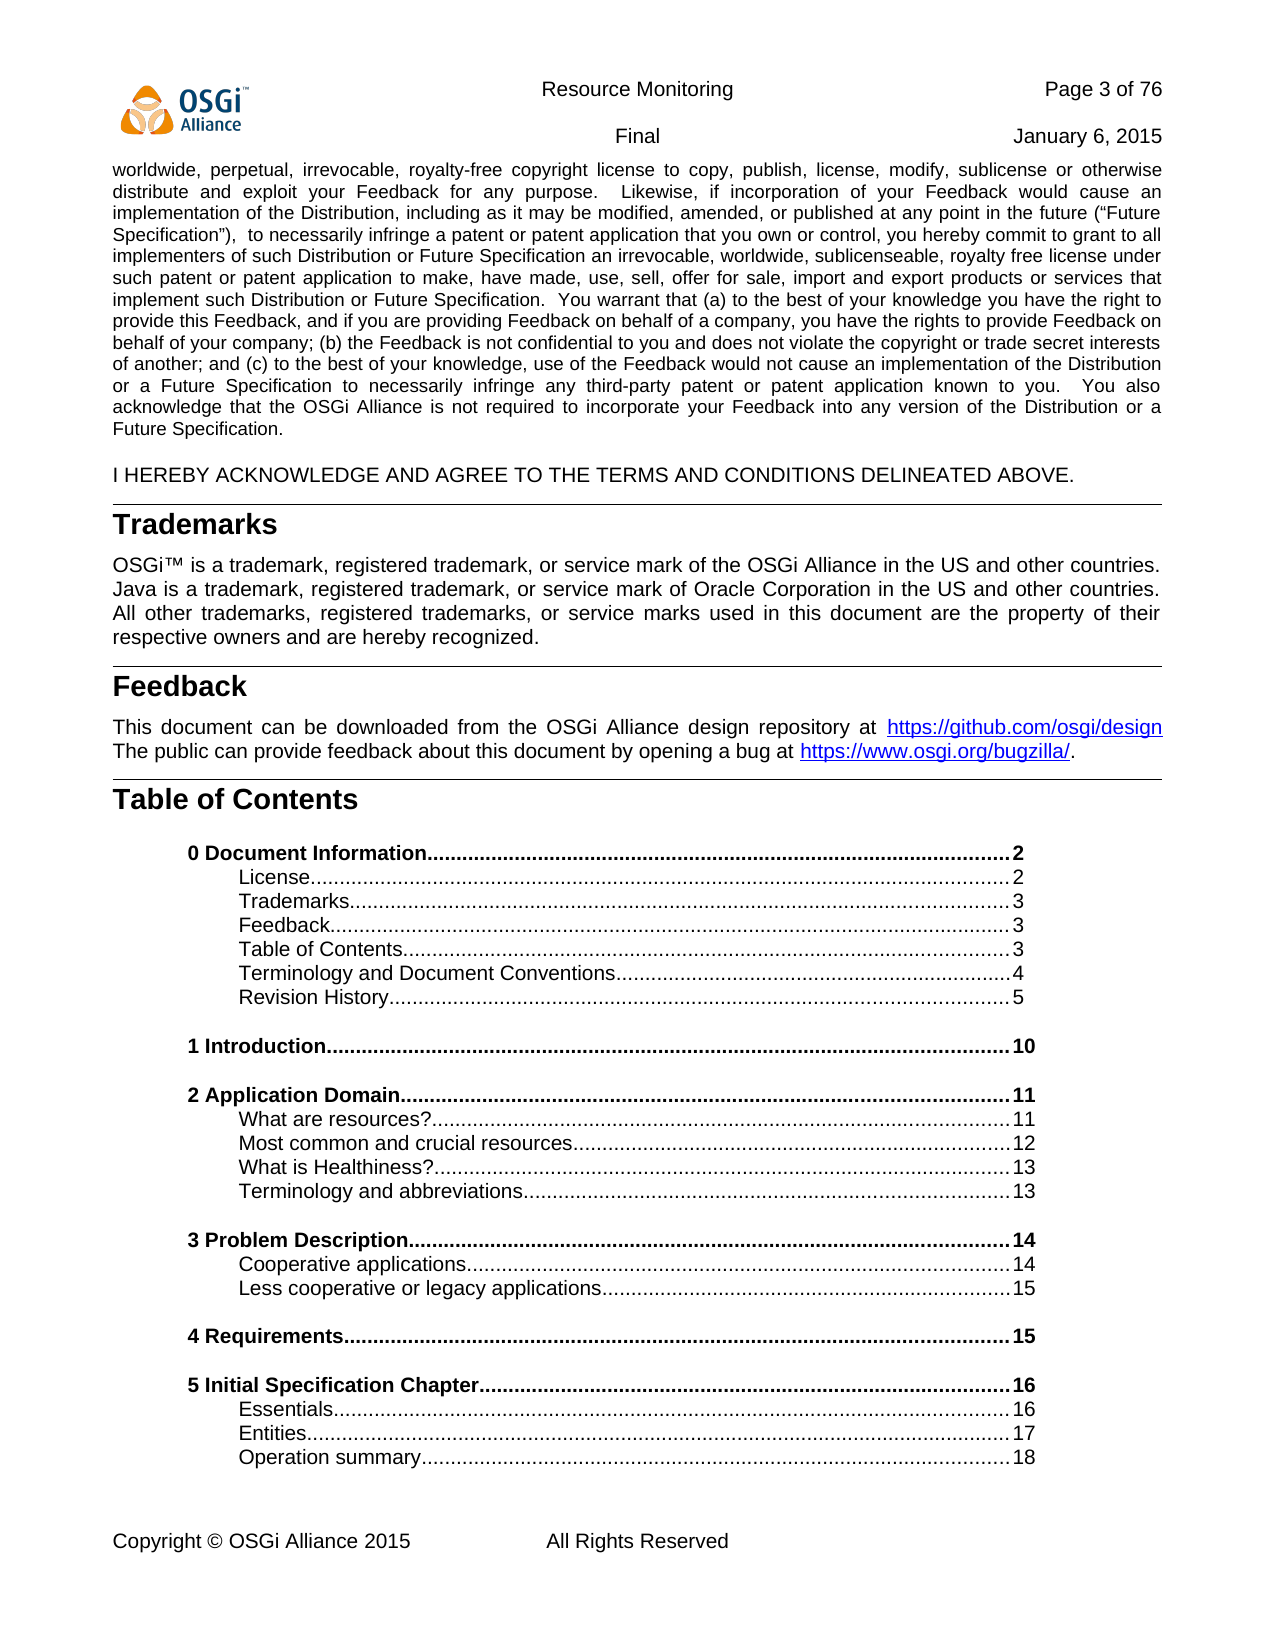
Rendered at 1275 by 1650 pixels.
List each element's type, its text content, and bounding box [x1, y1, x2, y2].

text 0 Document Information 2 [187, 841, 1162, 865]
text Essentials 16 [232, 1397, 1162, 1421]
subtitle Table of Contents [112, 780, 1162, 816]
text Table of Contents 3 [232, 937, 1162, 961]
text Terminology and abbreviations 13 [232, 1178, 1162, 1202]
text What are resources? 11 [232, 1107, 1162, 1131]
text License 2 [232, 865, 1162, 889]
subtitle Trademarks [112, 505, 1162, 541]
text Entities 17 [232, 1421, 1162, 1445]
text OSGi™ is a trademark, registered trademark, or service mark of the OSGi Alliance in the US and other countries. Java is a trademark, registered trademark, or service mark of Oracle Corporation in the US and other countries. All other trademarks, registered trademarks, or service marks used in this document are the property of their respective owners and are hereby recognized. [112, 553, 1162, 649]
text I HEREBY ACKNOWLEDGE AND AGREE TO THE TERMS AND CONDITIONS DELINEATED ABOVE. [112, 463, 1162, 487]
text Revision History 5 [232, 985, 1162, 1009]
text Most common and crucial resources 12 [232, 1131, 1162, 1154]
text Feedback 3 [232, 913, 1162, 937]
text Terminology and Document Conventions 4 [232, 961, 1162, 985]
text Operation summary 18 [232, 1445, 1162, 1469]
picture [113, 78, 257, 142]
text 1 Introduction 10 [187, 1034, 1162, 1058]
text 5 Initial Specification Chapter 16 [187, 1373, 1162, 1397]
text Less cooperative or legacy applications 15 [232, 1275, 1162, 1299]
text 2 Application Domain 11 [187, 1083, 1162, 1107]
text worldwide, perpetual, irrevocable, royalty-free copyright license to copy, publish, license, modify, sublicense or otherwise distribute and exploit your Feedback for any purpose. Likewise, if incorporation of your Feedback would cause an implementation of the Distribution, including as it may be modified, amended, or published at any point in the future (“Future Specification”), to necessarily infringe a patent or patent application that you own or control, you hereby commit to grant to all implementers of such Distribution or Future Specification an irrevocable, worldwide, sublicenseable, royalty free license under such patent or patent application to make, have made, use, sell, offer for sale, import and export products or services that implement such Distribution or Future Specification. You warrant that (a) to the best of your knowledge you have the right to provide this Feedback, and if you are providing Feedback on behalf of a company, you have the rights to provide Feedback on behalf of your company; (b) the Feedback is not confidential to you and does not violate the copyright or trade secret interests of another; and (c) to the best of your knowledge, use of the Feedback would not cause an implementation of the Distribution or a Future Specification to necessarily infringe any third-party patent or patent application known to you. You also acknowledge that the OSGi Alliance is not required to incorporate your Feedback into any version of the Distribution or a Future Specification. [112, 159, 1162, 439]
text Trademarks 3 [232, 889, 1162, 913]
text This document can be downloaded from the OSGi Alliance design repository at https://github.com/osgi/design The public can provide feedback about this document by opening a bug at https://www.osgi.org/bugzilla/. [112, 715, 1162, 763]
subtitle Feedback [112, 667, 1162, 702]
text What is Healthiness? 13 [232, 1154, 1162, 1178]
text Cooperative applications 14 [232, 1251, 1162, 1275]
text 3 Problem Description 14 [187, 1227, 1162, 1251]
text 4 Requirements 15 [187, 1324, 1162, 1348]
